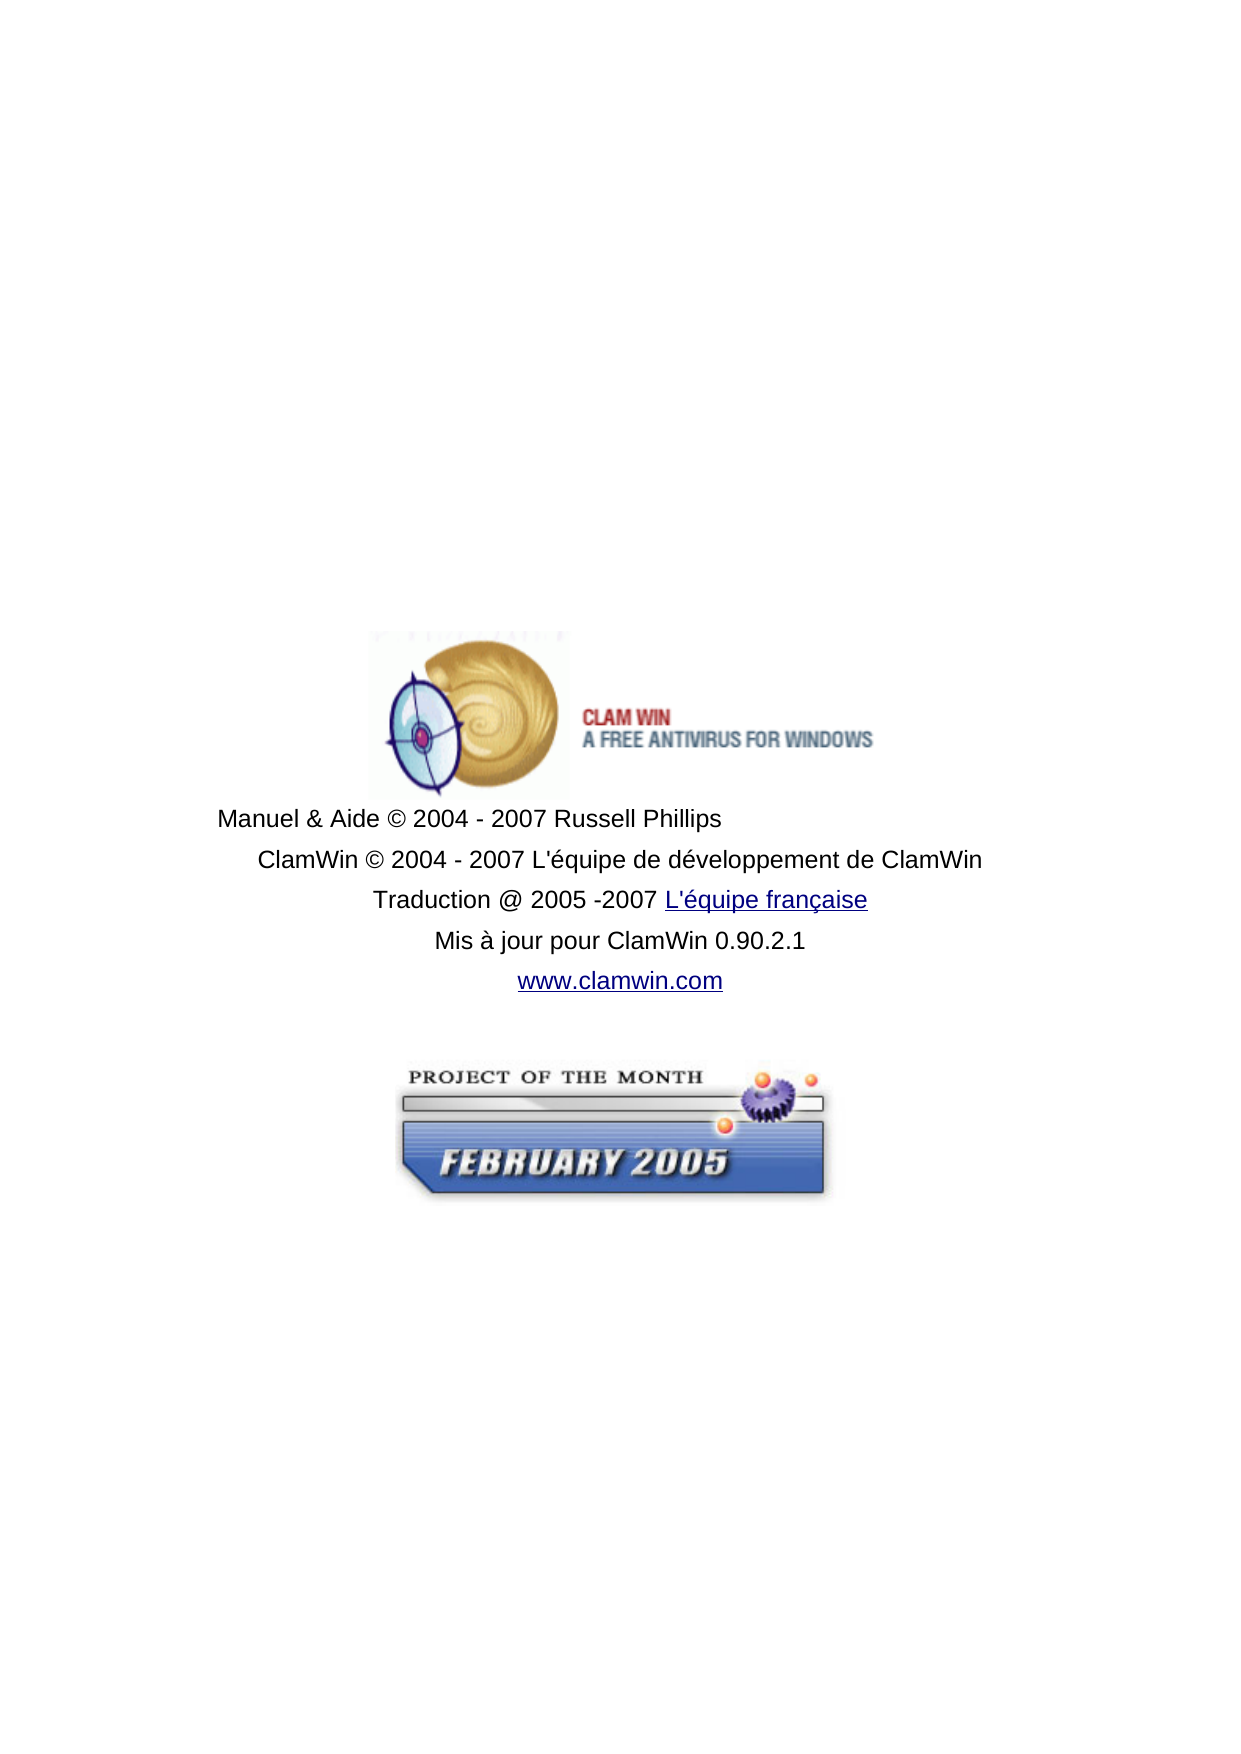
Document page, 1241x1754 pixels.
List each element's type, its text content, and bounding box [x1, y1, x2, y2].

picture [368, 631, 991, 809]
text www.clamwin.com [217, 967, 1023, 995]
text Mis à jour pour ClamWin 0.90.2.1 [217, 926, 1023, 954]
text Traduction @ 2005 -2007 L'équipe française [217, 886, 1023, 914]
text Manuel & Aide © 2004 - 2007 Russell Phillips [217, 762, 1023, 833]
picture [395, 1035, 846, 1206]
text ClamWin © 2004 - 2007 L'équipe de développement de ClamWin [217, 845, 1023, 873]
